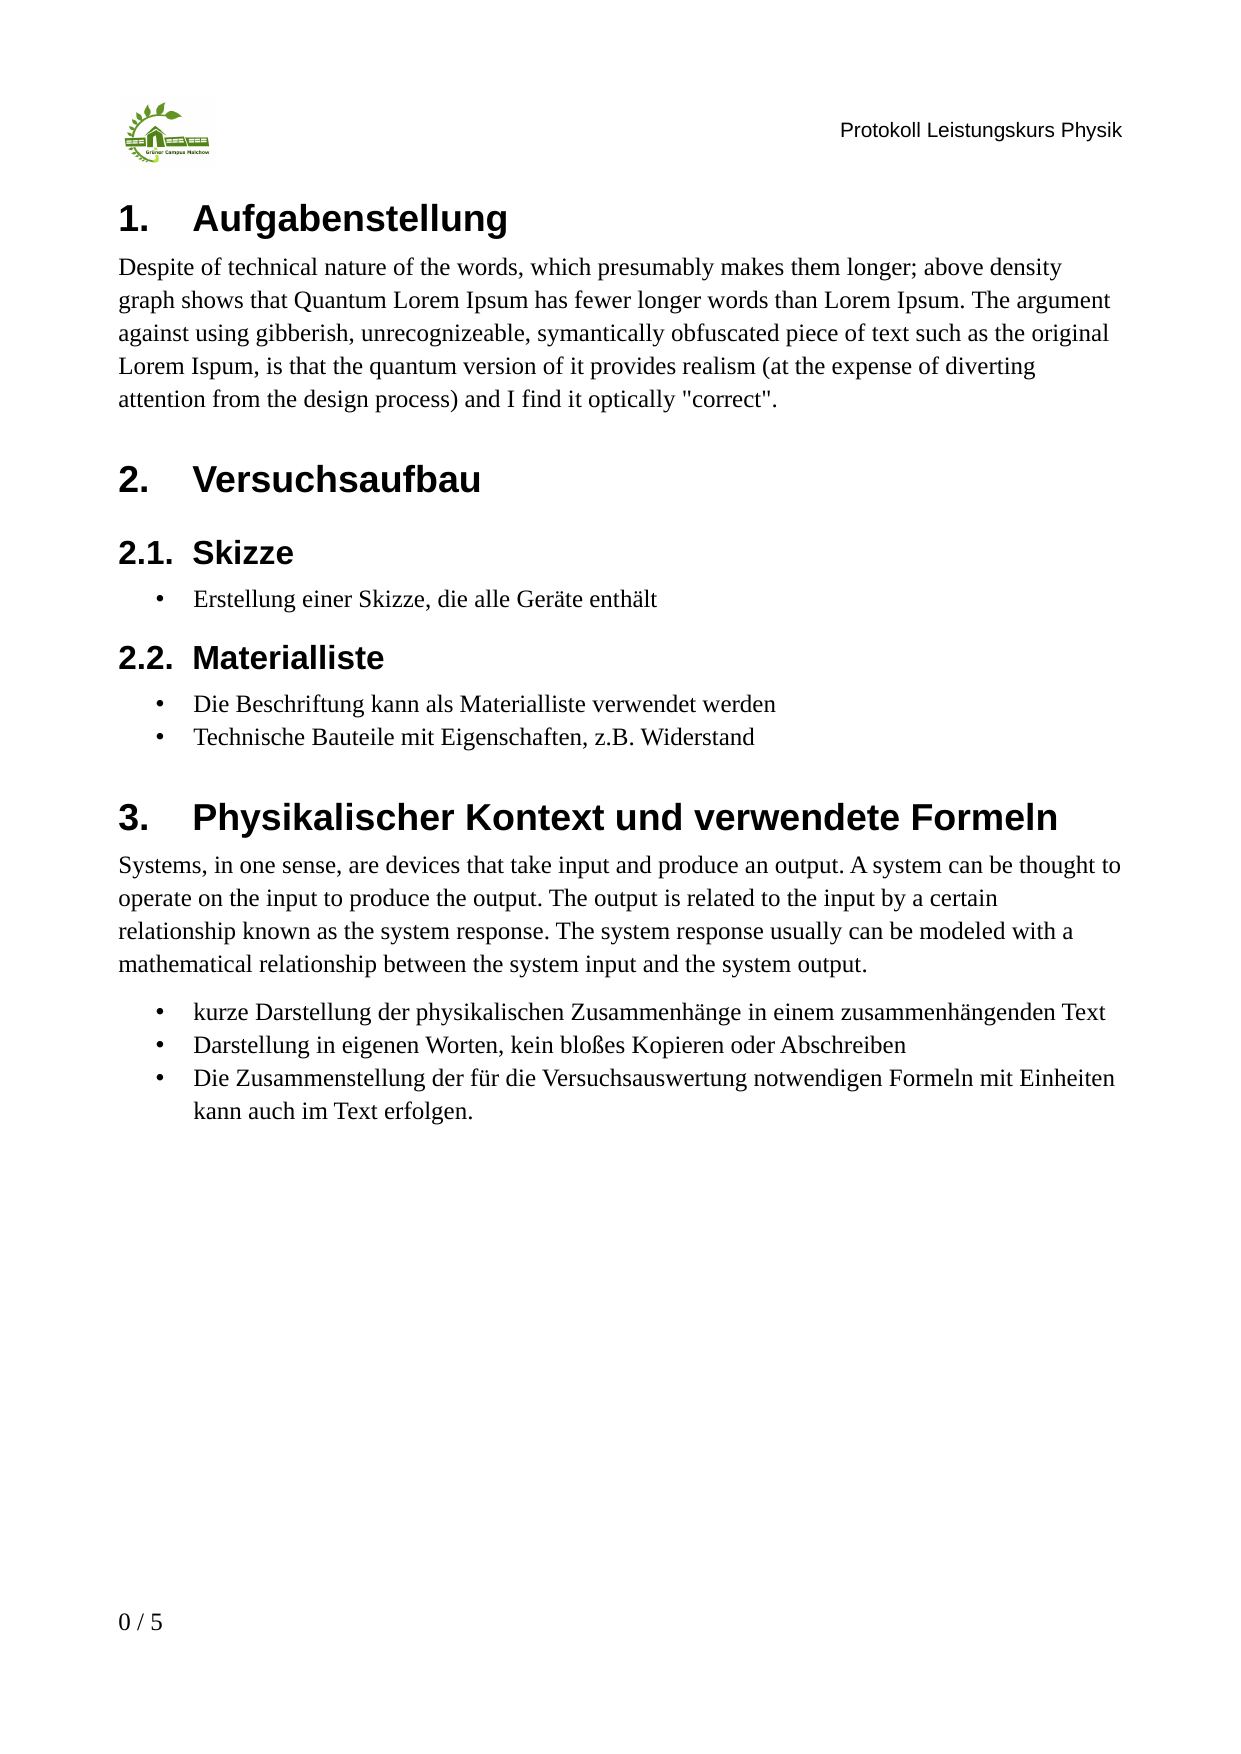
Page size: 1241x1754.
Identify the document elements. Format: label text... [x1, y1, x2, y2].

subtitle Versuchsaufbau [118, 457, 1122, 500]
list Die Beschriftung kann als Materialliste verwendet werden [156, 689, 1122, 718]
list kurze Darstellung der physikalischen Zusammenhänge in einem zusammenhängenden Text [156, 997, 1122, 1026]
subtitle Materialliste [118, 638, 1122, 677]
list Darstellung in eigenen Worten, kein bloßes Kopieren oder Abschreiben [156, 1030, 1122, 1059]
list Technische Bauteile mit Eigenschaften, z.B. Widerstand [156, 722, 1122, 751]
subtitle Aufgabenstellung [118, 197, 1122, 240]
list Die Zusammenstellung der für die Versuchsauswertung notwendigen Formeln mit Einheiten kann auch im Text erfolgen. [156, 1063, 1122, 1125]
text Systems, in one sense, are devices that take input and produce an output. A system can be thought to operate on the input to produce the output. The output is related to the input by a certain relationship known as the system response. The system response usually can be modeled with a mathematical relationship between the system input and the system output. [118, 850, 1122, 978]
text Despite of technical nature of the words, which presumably makes them longer; above density graph shows that Quantum Lorem Ipsum has fewer longer words than Lorem Ipsum. The argument against using gibberish, unrecognizeable, symantically obfuscated piece of text such as the original Lorem Ispum, is that the quantum version of it provides realism (at the expense of diverting attention from the design process) and I find it optically "correct". [118, 252, 1122, 413]
subtitle Skizze [118, 533, 1122, 572]
picture [118, 97, 217, 168]
list Erstellung einer Skizze, die alle Geräte enthält [156, 584, 1122, 613]
subtitle Physikalischer Kontext und verwendete Formeln [118, 795, 1122, 838]
